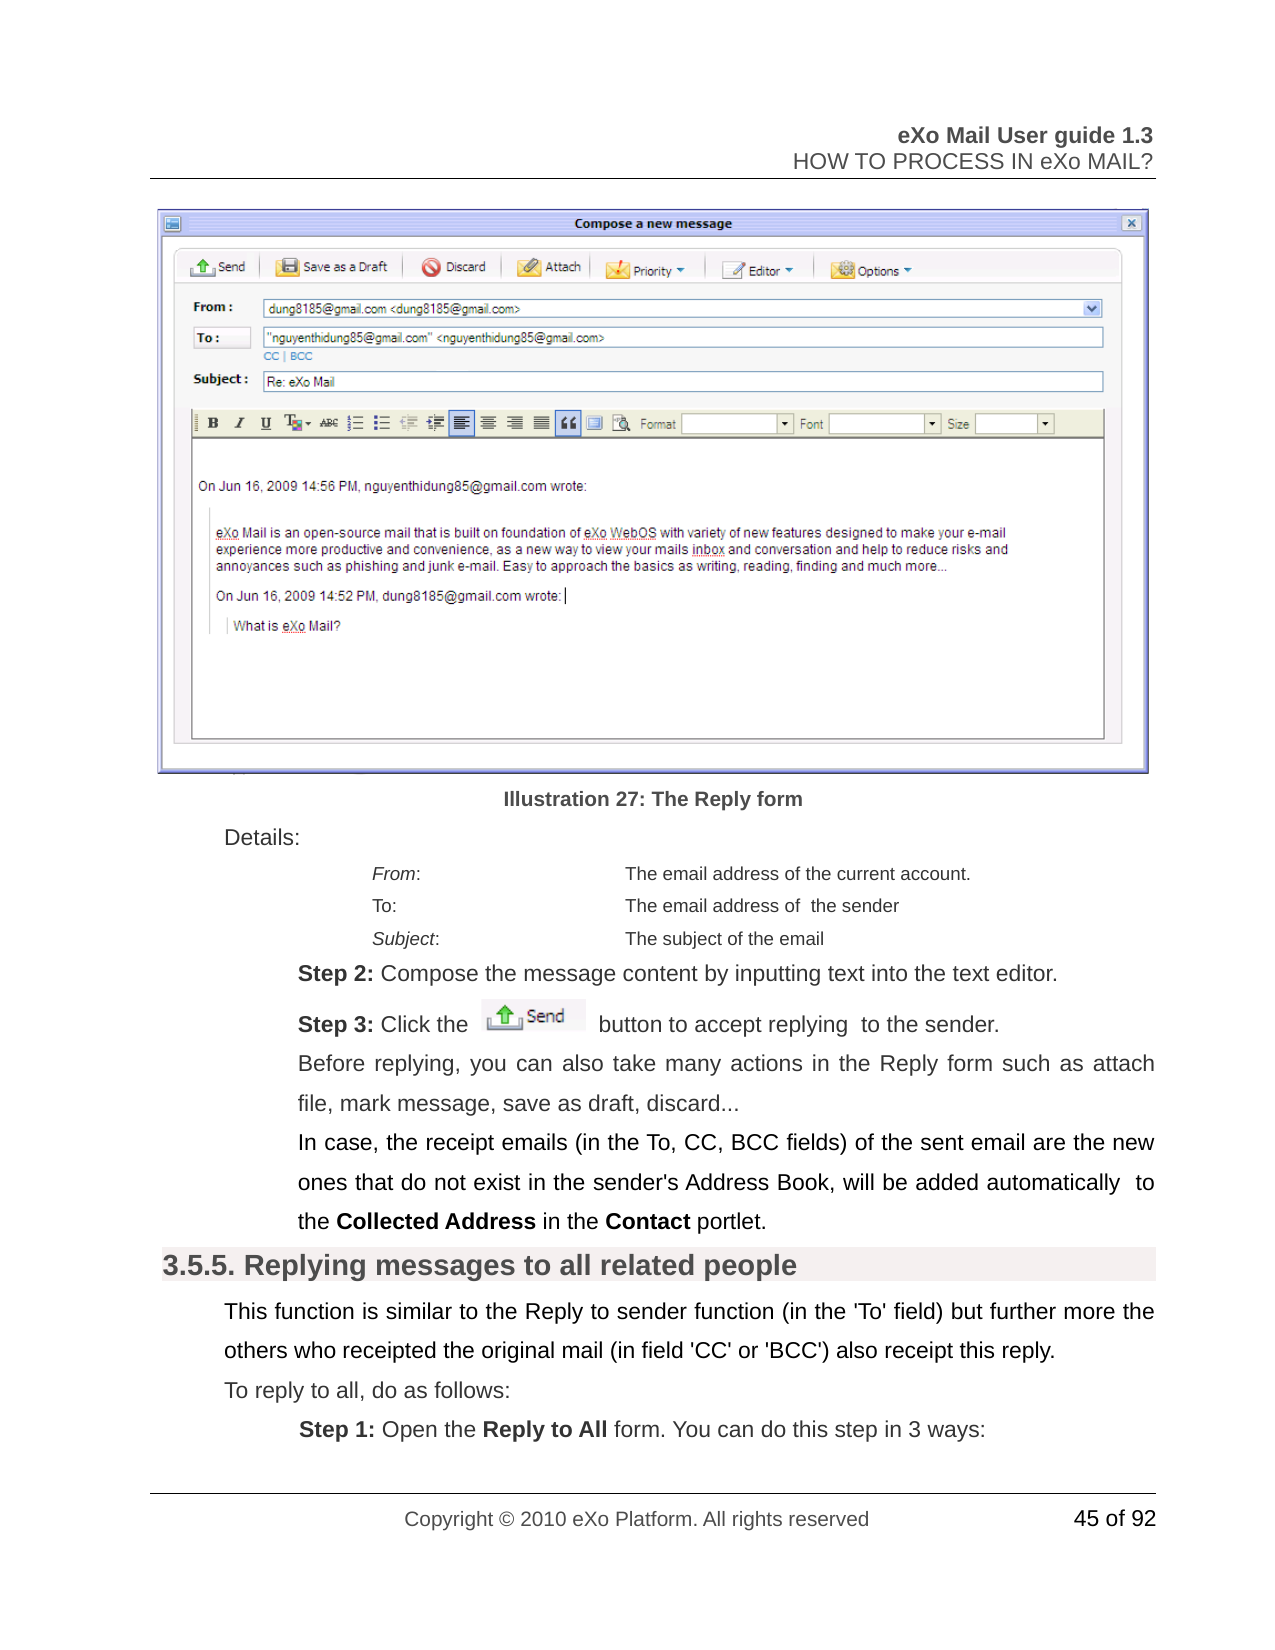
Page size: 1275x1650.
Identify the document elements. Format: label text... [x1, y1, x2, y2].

text In case, the receipt emails (in the To, CC, BCC fields) of the sent email are the new ones that do not exist in the sender's Address Book, will be added automatically to the Collected Address in the Contact portlet. [298, 1129, 1156, 1234]
text Illustration 27: The Reply form [158, 775, 1149, 810]
list Step 1: Open the Reply to All form. You can do this step in 3 ways: [261, 1416, 1156, 1443]
text Step 3: Click the button to accept replying to the sender. [298, 999, 1156, 1037]
picture [157, 208, 1149, 775]
text Step 2: Compose the message content by inputting text into the text editor. [298, 960, 1156, 986]
text To reply to all, do as follows: [224, 1377, 1156, 1403]
text From: The email address of the current account. [372, 863, 1156, 884]
text Subject: The subject of the email [372, 927, 1156, 949]
text This function is similar to the Reply to sender function (in the 'To' field) but further more the others who receipted the original mail (in field 'CC' or 'BCC') also receipt this reply. [224, 1298, 1156, 1364]
text To: The email address of the sender [372, 895, 1156, 917]
picture [481, 999, 586, 1032]
text Details: [224, 208, 1156, 850]
subtitle Replying messages to all related people [162, 1247, 1156, 1281]
text Before replying, you can also take many actions in the Reply form such as attach file, mark message, save as draft, discard... [298, 1050, 1156, 1116]
